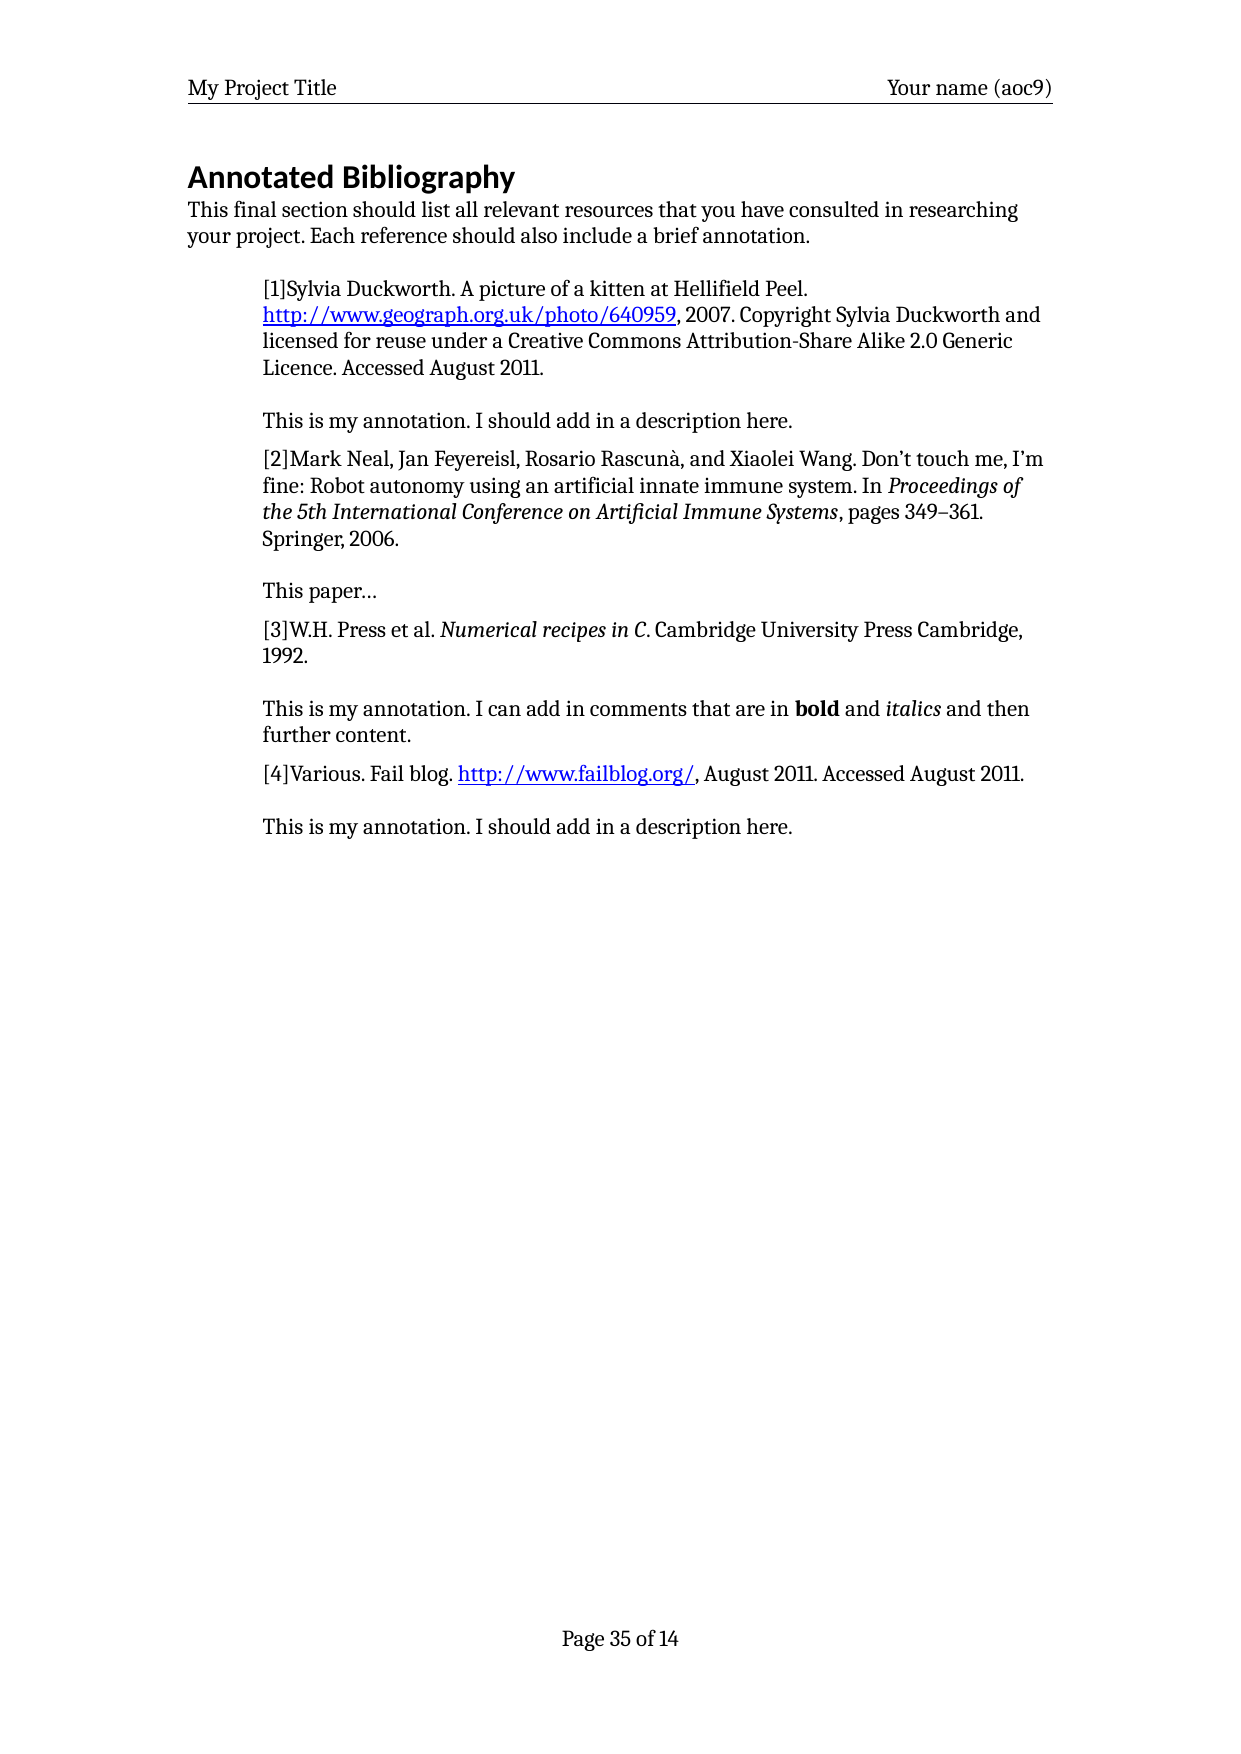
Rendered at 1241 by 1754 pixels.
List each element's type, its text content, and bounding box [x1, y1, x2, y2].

list Sylvia Duckworth. A picture of a kitten at Hellifield Peel. http://www.geograph.org.uk/photo/640959, 2007. Copyright Sylvia Duckworth and licensed for reuse under a Creative Commons Attribution-Share Alike 2.0 Generic Licence. Accessed August 2011. This is my annotation. I should add in a description here. [262, 276, 1053, 434]
list W.H. Press et al. Numerical recipes in C. Cambridge University Press Cambridge, 1992. This is my annotation. I can add in comments that are in bold and italics and then further content. [262, 617, 1053, 749]
subtitle Annotated Bibliography [187, 156, 1053, 197]
list Various. Fail blog. http://www.failblog.org/, August 2011. Accessed August 2011. This is my annotation. I should add in a description here. [262, 761, 1053, 840]
list Mark Neal, Jan Feyereisl, Rosario Rascunà, and Xiaolei Wang. Don’t touch me, I’m fine: Robot autonomy using an artificial innate immune system. In Proceedings of the 5th International Conference on Artificial Immune Systems, pages 349–361. Springer, 2006. This paper… [262, 446, 1053, 604]
text This final section should list all relevant resources that you have consulted in researching your project. Each reference should also include a brief annotation. [187, 197, 1053, 249]
